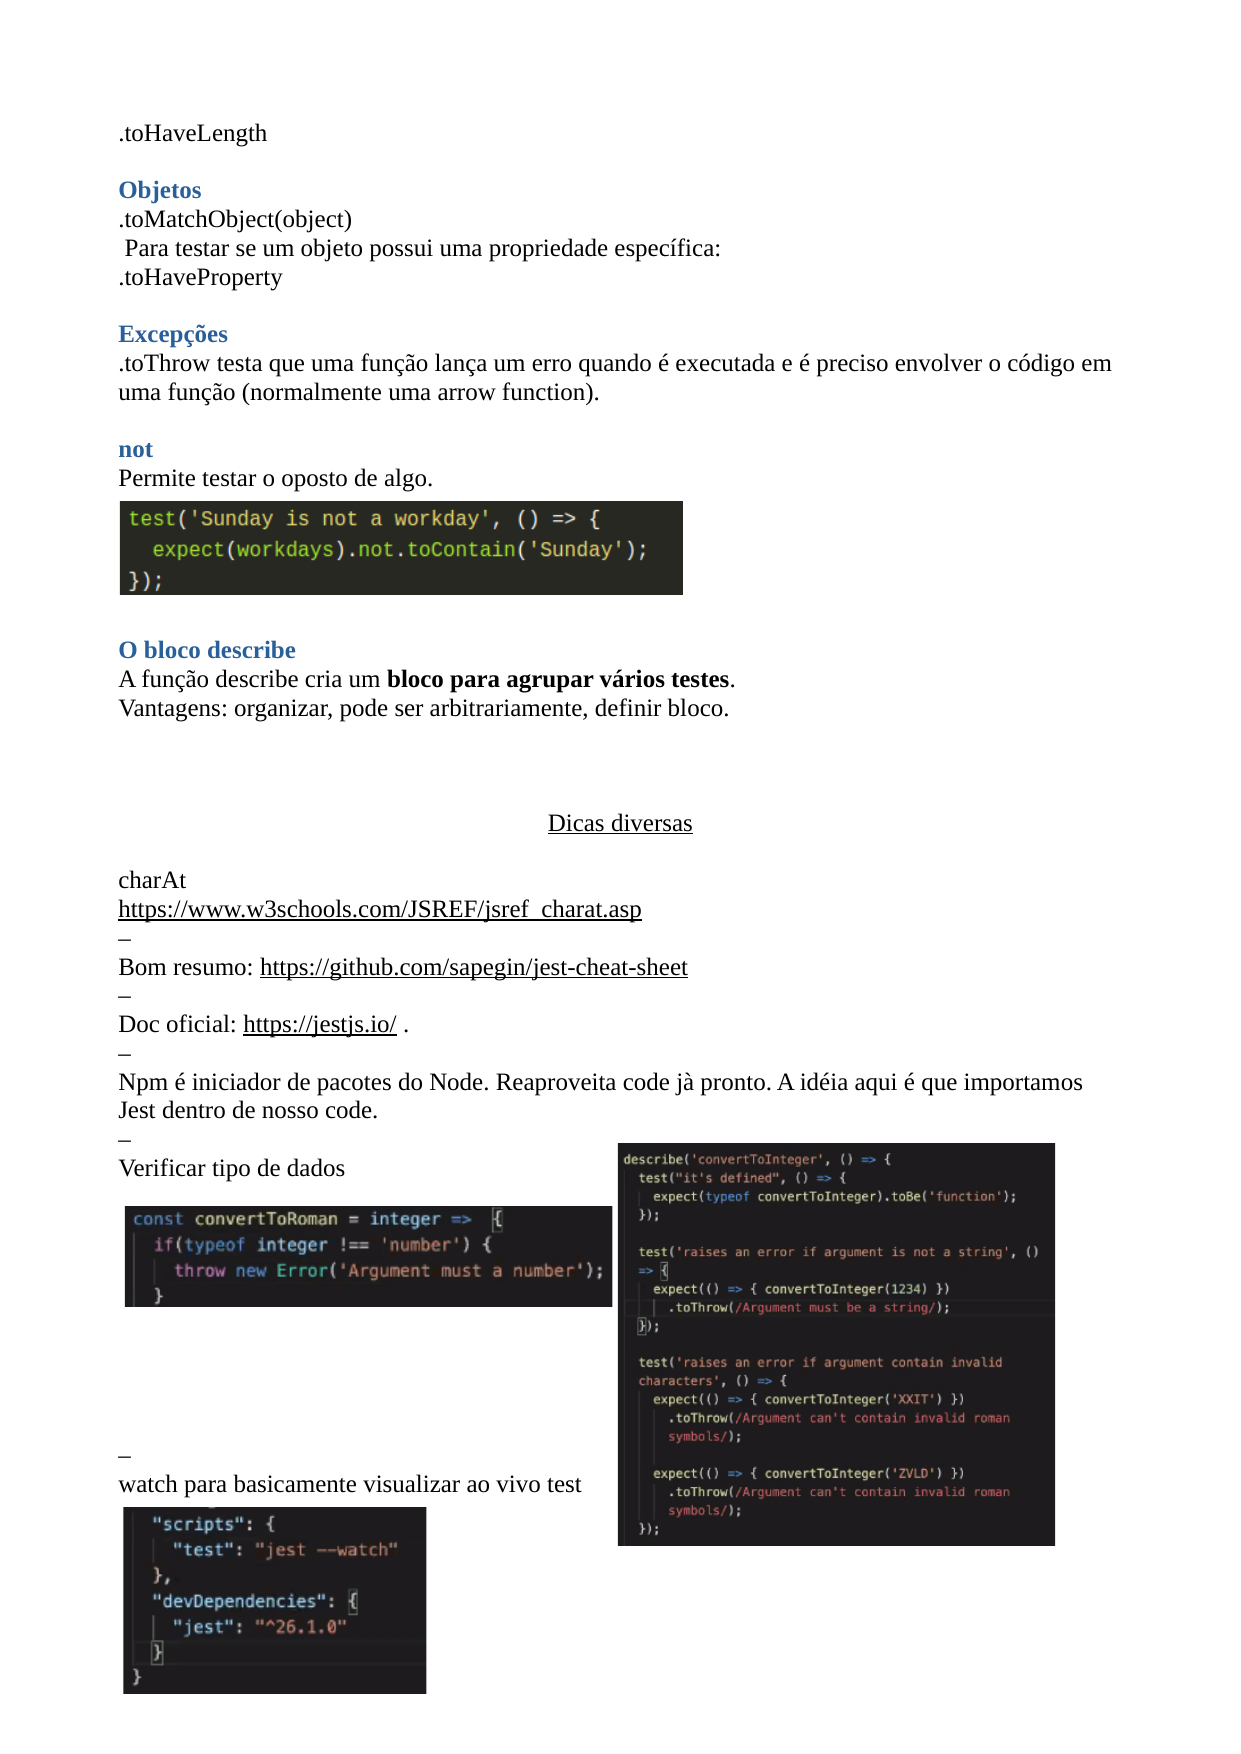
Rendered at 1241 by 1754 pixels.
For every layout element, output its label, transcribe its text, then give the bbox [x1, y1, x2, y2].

text A função describe cria um bloco para agrupar vários testes. [118, 664, 1122, 693]
text O bloco describe [118, 636, 1122, 664]
text watch para basicamente visualizar ao vivo test [118, 1469, 617, 1498]
text – [118, 1038, 1122, 1067]
text .toMatchObject(object) [118, 204, 1122, 233]
text – [118, 923, 1122, 952]
text .toHaveLength [118, 118, 1122, 147]
text [1056, 1469, 1122, 1498]
text Vantagens: organizar, pode ser arbitrariamente, definir bloco. [118, 693, 1122, 722]
text Verificar tipo de dados [118, 1153, 617, 1182]
text .toThrow testa que uma função lança um erro quando é executada e é preciso envolver o código em uma função (normalmente uma arrow function). [118, 348, 1122, 406]
text – [118, 1124, 1122, 1153]
text – [118, 1441, 617, 1469]
text Doc oficial: https://jestjs.io/ . [118, 1009, 1122, 1038]
text Bom resumo: https://github.com/sapegin/jest-cheat-sheet [118, 952, 1122, 981]
text Dicas diversas [118, 808, 1122, 837]
picture [617, 1143, 1056, 1546]
text .toHaveProperty [118, 262, 1122, 291]
text https://www.w3schools.com/JSREF/jsref_charat.asp [118, 894, 1122, 923]
text [1056, 1153, 1122, 1182]
picture [124, 1206, 613, 1307]
text [1056, 1441, 1122, 1469]
text charAt [118, 866, 1122, 894]
text not [118, 434, 1122, 463]
text Excepções [118, 319, 1122, 348]
text Permite testar o oposto de algo. [118, 463, 1122, 492]
text Npm é iniciador de pacotes do Node. Reaproveita code jà pronto. A idéia aqui é que importamos Jest dentro de nosso code. [118, 1067, 1122, 1124]
text Objetos [118, 176, 1122, 204]
text – [118, 981, 1122, 1009]
picture [123, 1507, 427, 1694]
text Para testar se um objeto possui uma propriedade específica: [118, 233, 1122, 262]
picture [119, 501, 683, 595]
